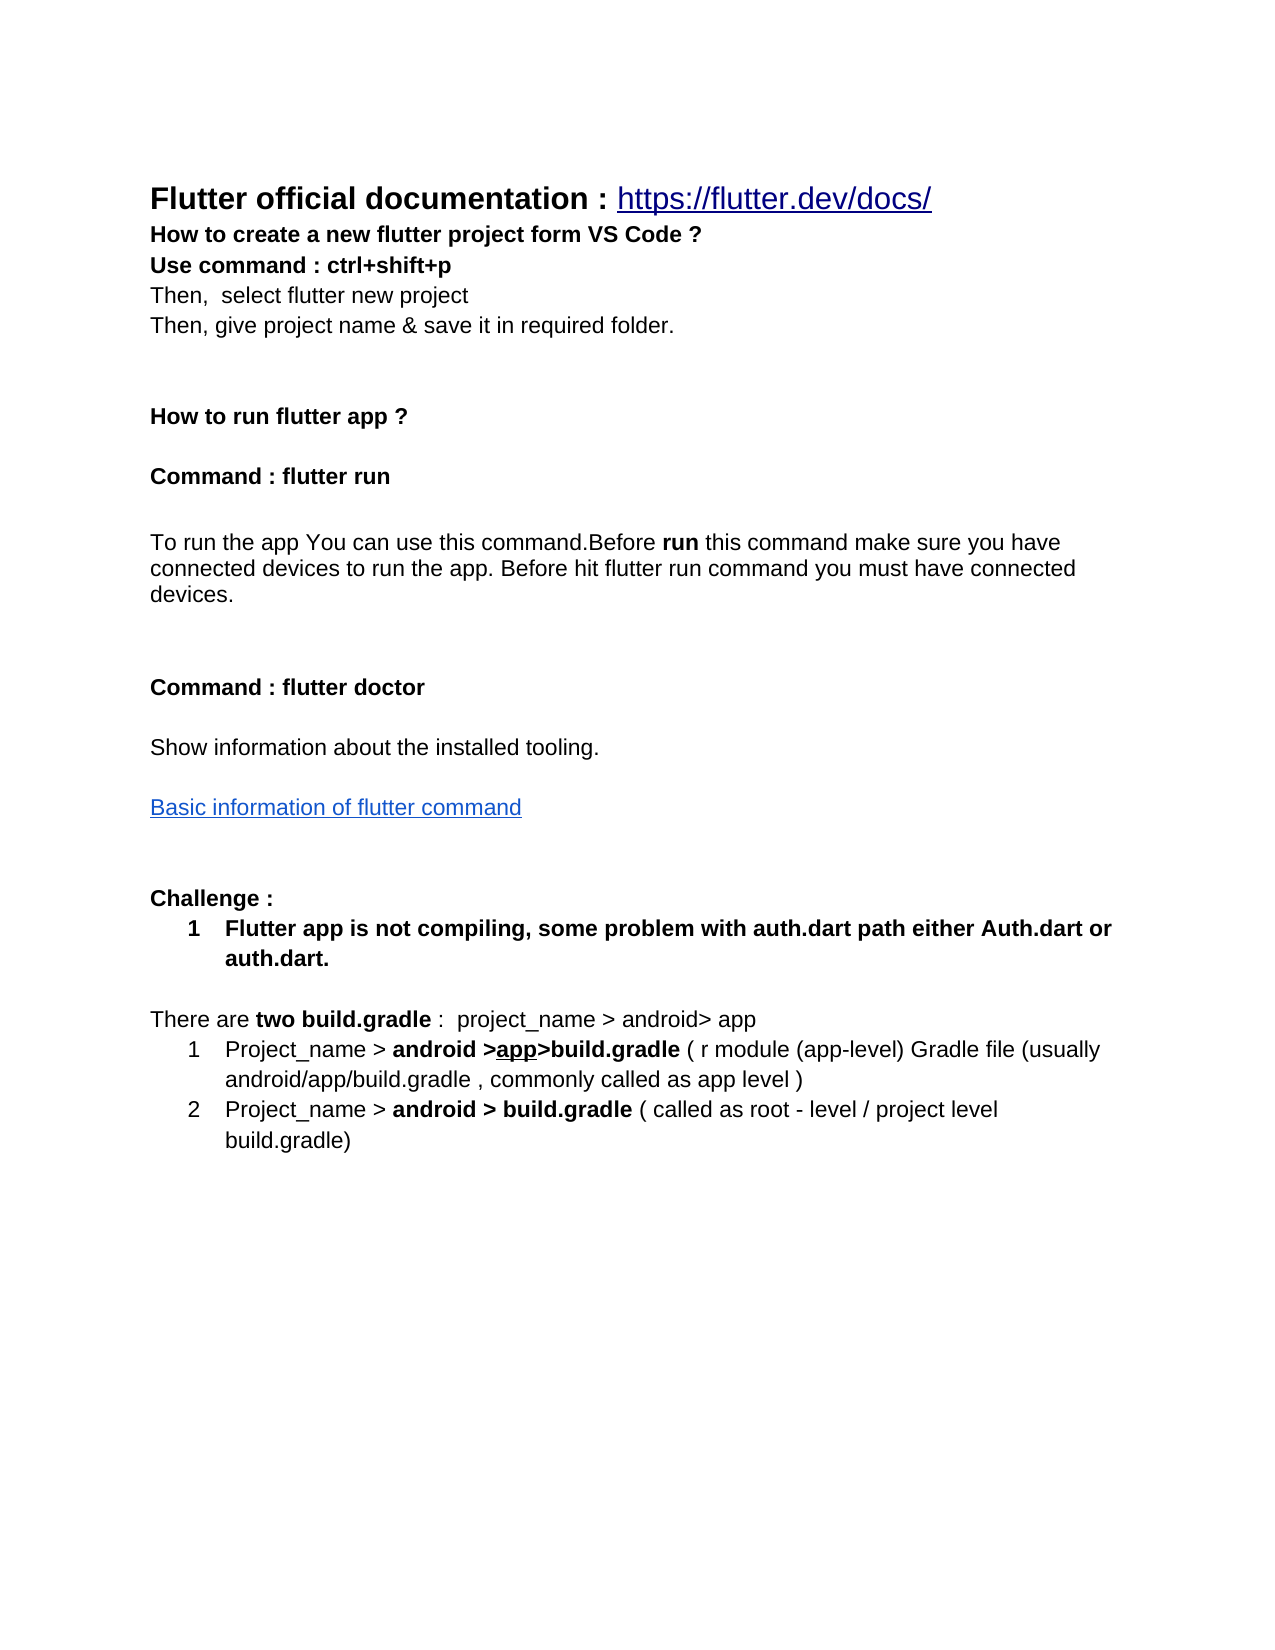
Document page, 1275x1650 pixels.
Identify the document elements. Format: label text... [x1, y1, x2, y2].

text Then, give project name & save it in required folder. [150, 312, 1125, 338]
text Then, select flutter new project [150, 282, 1125, 308]
list Project_name > android >app>build.gradle ( r module (app-level) Gradle file (usually android/app/build.gradle , commonly called as app level ) [187, 1036, 1125, 1092]
text Challenge : [150, 885, 1125, 911]
text Show information about the installed tooling. [150, 734, 1125, 760]
list Flutter app is not compiling, some problem with auth.dart path either Auth.dart or auth.dart. [187, 915, 1125, 972]
text Use command : ctrl+shift+p [150, 252, 1125, 278]
text Basic information of flutter command [150, 794, 1125, 821]
text Command : flutter doctor [150, 673, 1125, 700]
text How to run flutter app ? [150, 403, 1125, 429]
list Project_name > android > build.gradle ( called as root - level / project level build.gradle) [187, 1096, 1125, 1153]
text There are two build.gradle : project_name > android> app [150, 1006, 1125, 1032]
text To run the app You can use this command.Before run this command make sure you have connected devices to run the app. Before hit flutter run command you must have connected devices. [150, 529, 1125, 608]
text How to create a new flutter project form VS Code ? [150, 221, 1125, 248]
text Flutter official documentation : https://flutter.dev/docs/ [150, 180, 1125, 216]
text Command : flutter run [150, 463, 1125, 489]
